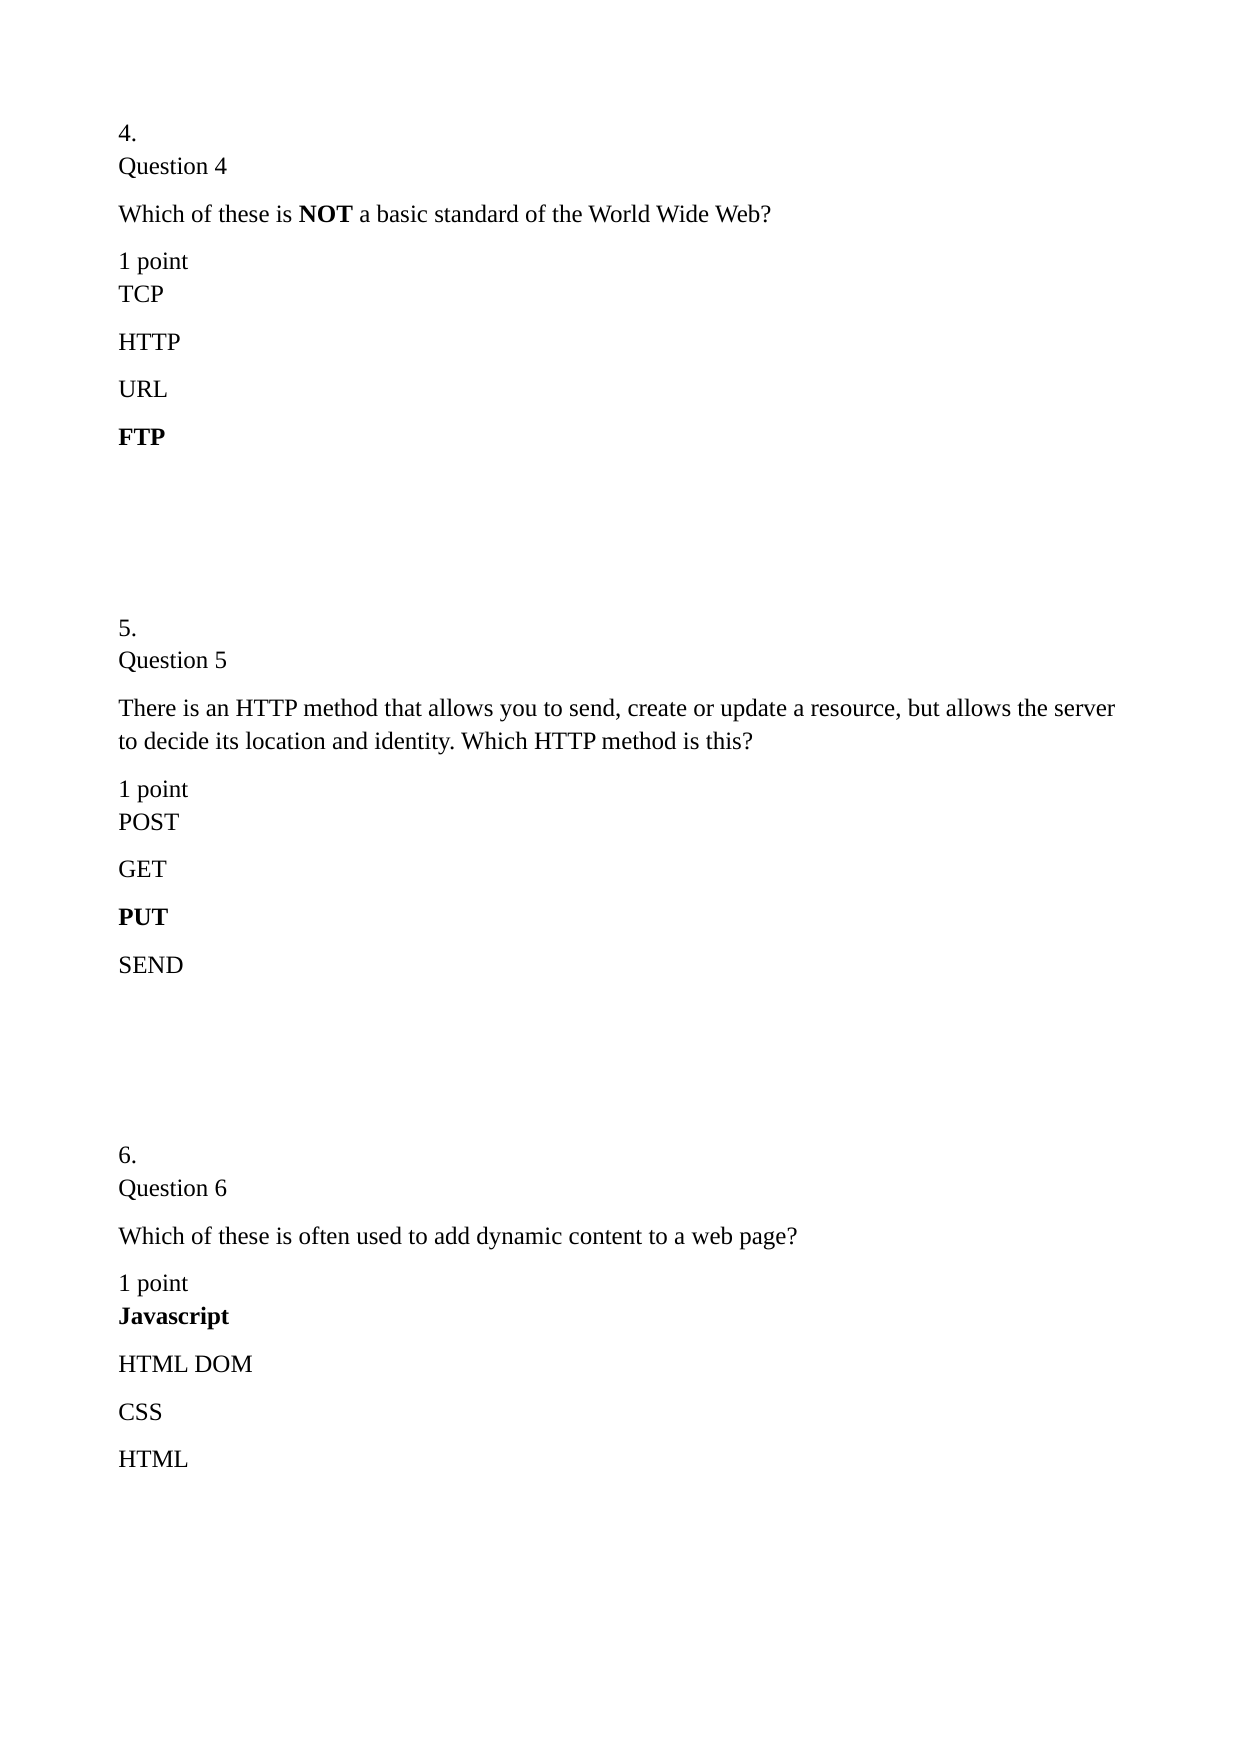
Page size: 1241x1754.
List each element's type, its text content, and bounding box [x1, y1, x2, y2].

text CSS [118, 1397, 1122, 1425]
text 6. [118, 1140, 1122, 1169]
text HTML [118, 1444, 1122, 1473]
text FTP [118, 422, 1122, 451]
text 1 point [118, 246, 1122, 275]
text GET [118, 854, 1122, 883]
text 4. [118, 118, 1122, 147]
text 5. [118, 613, 1122, 641]
text POST [118, 807, 1122, 836]
text Javascript [118, 1301, 1122, 1330]
text Which of these is NOT a basic standard of the World Wide Web? [118, 199, 1122, 227]
text TCP [118, 279, 1122, 308]
text Which of these is often used to add dynamic content to a web page? [118, 1221, 1122, 1249]
text Question 4 [118, 151, 1122, 180]
text URL [118, 374, 1122, 403]
text Question 6 [118, 1173, 1122, 1202]
text Question 5 [118, 646, 1122, 674]
text 1 point [118, 774, 1122, 803]
text PUT [118, 902, 1122, 931]
text HTML DOM [118, 1349, 1122, 1378]
text There is an HTTP method that allows you to send, create or update a resource, but allows the server to decide its location and identity. Which HTTP method is this? [118, 693, 1122, 755]
text 1 point [118, 1268, 1122, 1297]
text HTTP [118, 327, 1122, 356]
text SEND [118, 950, 1122, 978]
